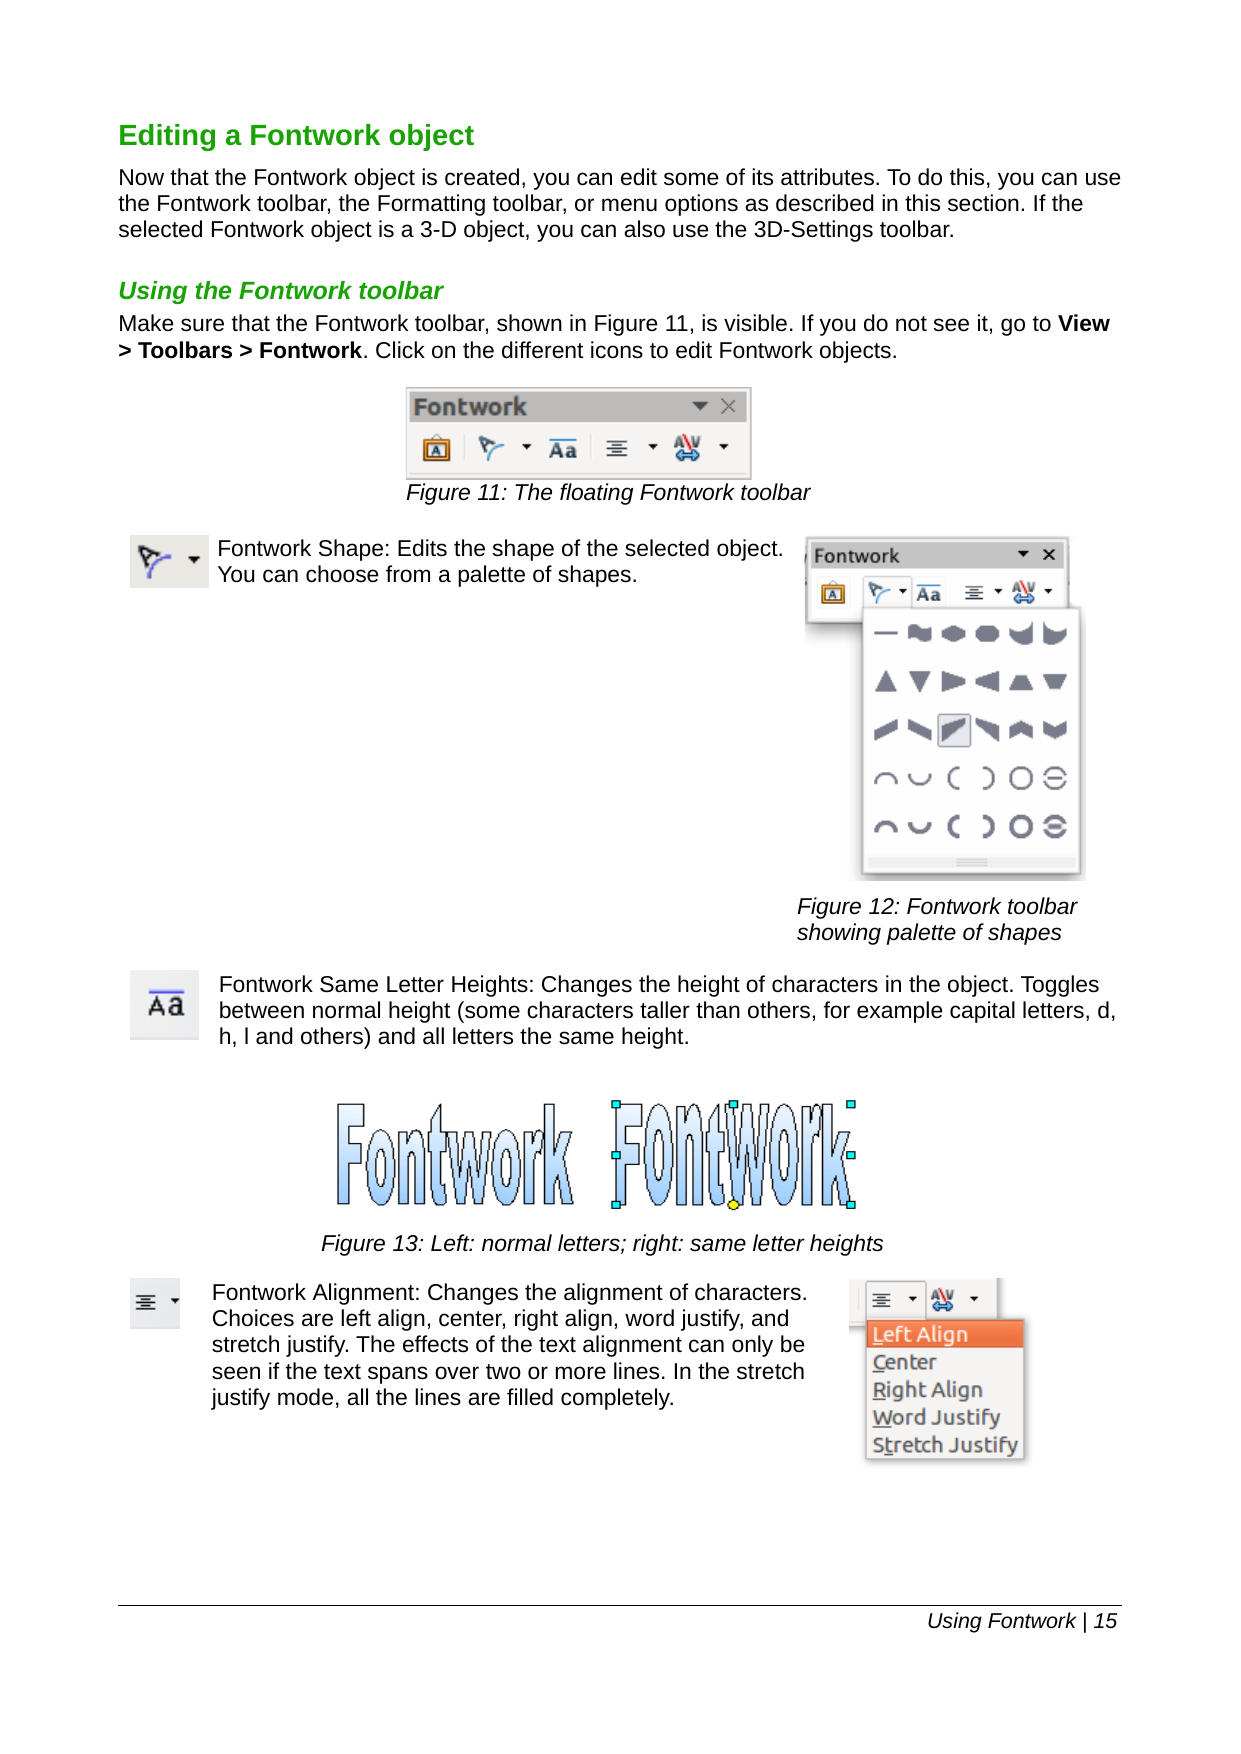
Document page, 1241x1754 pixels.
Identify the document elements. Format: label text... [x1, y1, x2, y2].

table_header [118, 971, 218, 1065]
picture [804, 535, 1086, 881]
table_header [797, 535, 1122, 971]
picture [320, 1076, 876, 1231]
text Figure 11: The floating Fontwork toolbar [406, 479, 834, 506]
text Make sure that the Fontwork toolbar, shown in Figure 11, is visible. If you do not see it, go to View > Toolbars > Fontwork. Click on the different icons to edit Fontwork objects. [118, 310, 1122, 363]
table_header Fontwork Alignment: Changes the alignment of characters. Choices are left align, center, right align, word justify, and stretch justify. The effects of the text alignment can only be seen if the text spans over two or more lines. In the stretch justify mode, all the lines are filled completely. [212, 1279, 849, 1485]
text Now that the Fontwork object is created, you can edit some of its attributes. To do this, you can use the Fontwork toolbar, the Formatting toolbar, or menu options as described in this section. If the selected Fontwork object is a 3-D object, you can also use the 3D-Settings toolbar. [118, 163, 1122, 242]
picture [405, 387, 752, 480]
picture [130, 535, 209, 588]
table_header [118, 1279, 212, 1485]
table_header [118, 535, 217, 971]
subtitle Editing a Fontwork object [118, 118, 1122, 152]
table_header Fontwork Shape: Edits the shape of the selected object. You can choose from a palette of shapes. [217, 535, 797, 971]
picture [848, 1278, 1038, 1473]
picture [130, 1278, 181, 1329]
picture [130, 970, 200, 1040]
table_header Fontwork Same Letter Heights: Changes the height of characters in the object. Toggles between normal height (some characters taller than others, for example capital letters, d, h, l and others) and all letters the same height. [219, 971, 1123, 1065]
table_header [849, 1279, 1122, 1485]
subtitle Using the Fontwork toolbar [118, 276, 1122, 304]
text Figure 13: Left: normal letters; right: same letter heights [321, 1230, 919, 1257]
